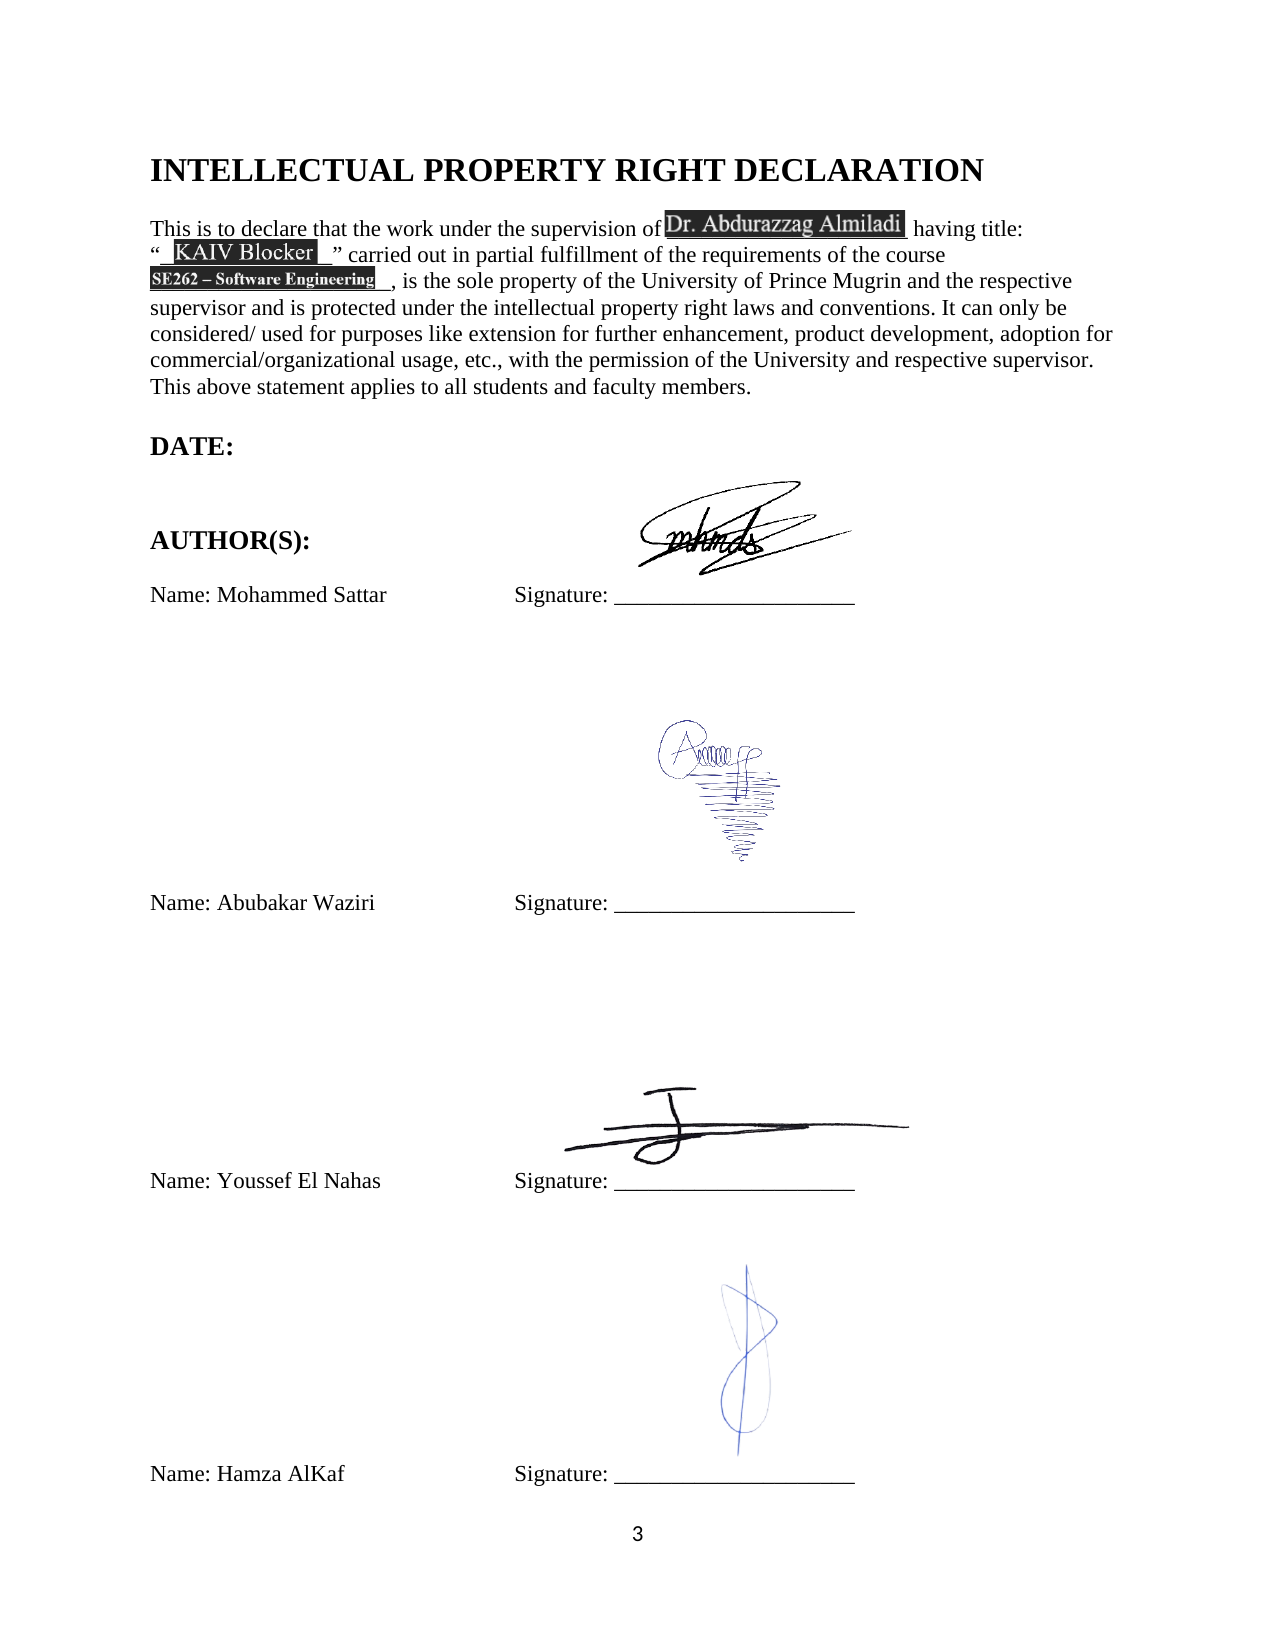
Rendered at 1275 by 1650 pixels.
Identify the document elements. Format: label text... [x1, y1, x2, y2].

picture [658, 720, 781, 862]
table_cell [150, 1056, 514, 1083]
table_cell [514, 1083, 562, 1167]
text This is to declare that the work under the supervision of _____________________ having title: “_______________” carried out in partial fulfillment of the requirements of the course _____________________, is the sole property of the University of Prince Mugrin and the respective supervisor and is protected under the intellectual property right laws and conventions. It can only be considered/ used for purposes like extension for further enhancement, product development, adoption for commercial/organizational usage, etc., with the permission of the University and respective supervisor. [150, 215, 1125, 373]
table_cell [514, 862, 948, 889]
table_cell [150, 1260, 514, 1460]
table_cell [783, 1260, 948, 1460]
table_cell Signature: _____________________ [514, 581, 948, 694]
table_cell [514, 1056, 948, 1083]
table_cell Name: Youssef El Nahas [150, 1167, 514, 1208]
text This above statement applies to all students and faculty members. [150, 373, 1125, 399]
table_cell [150, 720, 514, 862]
table_cell [150, 1083, 514, 1167]
table_cell [912, 1083, 948, 1167]
table_cell [781, 720, 948, 862]
table_cell [150, 1234, 514, 1260]
picture [150, 266, 375, 289]
table_cell Signature: _____________________ [514, 1460, 948, 1495]
table_cell [514, 1208, 948, 1234]
picture [562, 1082, 912, 1167]
table_cell [150, 862, 514, 889]
table_cell Name: Abubakar Waziri [150, 889, 514, 1030]
table_cell Signature: _____________________ [514, 1167, 948, 1208]
picture [636, 479, 855, 582]
table_cell [514, 1030, 948, 1056]
table_cell Signature: _____________________ [514, 889, 948, 1030]
picture [173, 239, 318, 265]
table_header AUTHOR(S): [150, 461, 948, 581]
table_cell [150, 1030, 514, 1056]
table_cell [514, 720, 658, 862]
picture [664, 210, 906, 237]
text DATE: [150, 430, 1125, 461]
table_cell Name: Hamza AlKaf [150, 1460, 514, 1495]
table_cell [150, 1208, 514, 1234]
table_cell [514, 694, 948, 720]
picture [719, 1260, 783, 1461]
text INTELLECTUAL PROPERTY RIGHT DECLARATION [150, 150, 1125, 188]
table_cell Name: Mohammed Sattar [150, 581, 514, 694]
table_cell [150, 694, 514, 720]
table_cell [514, 1260, 719, 1460]
table_cell [514, 1234, 948, 1260]
